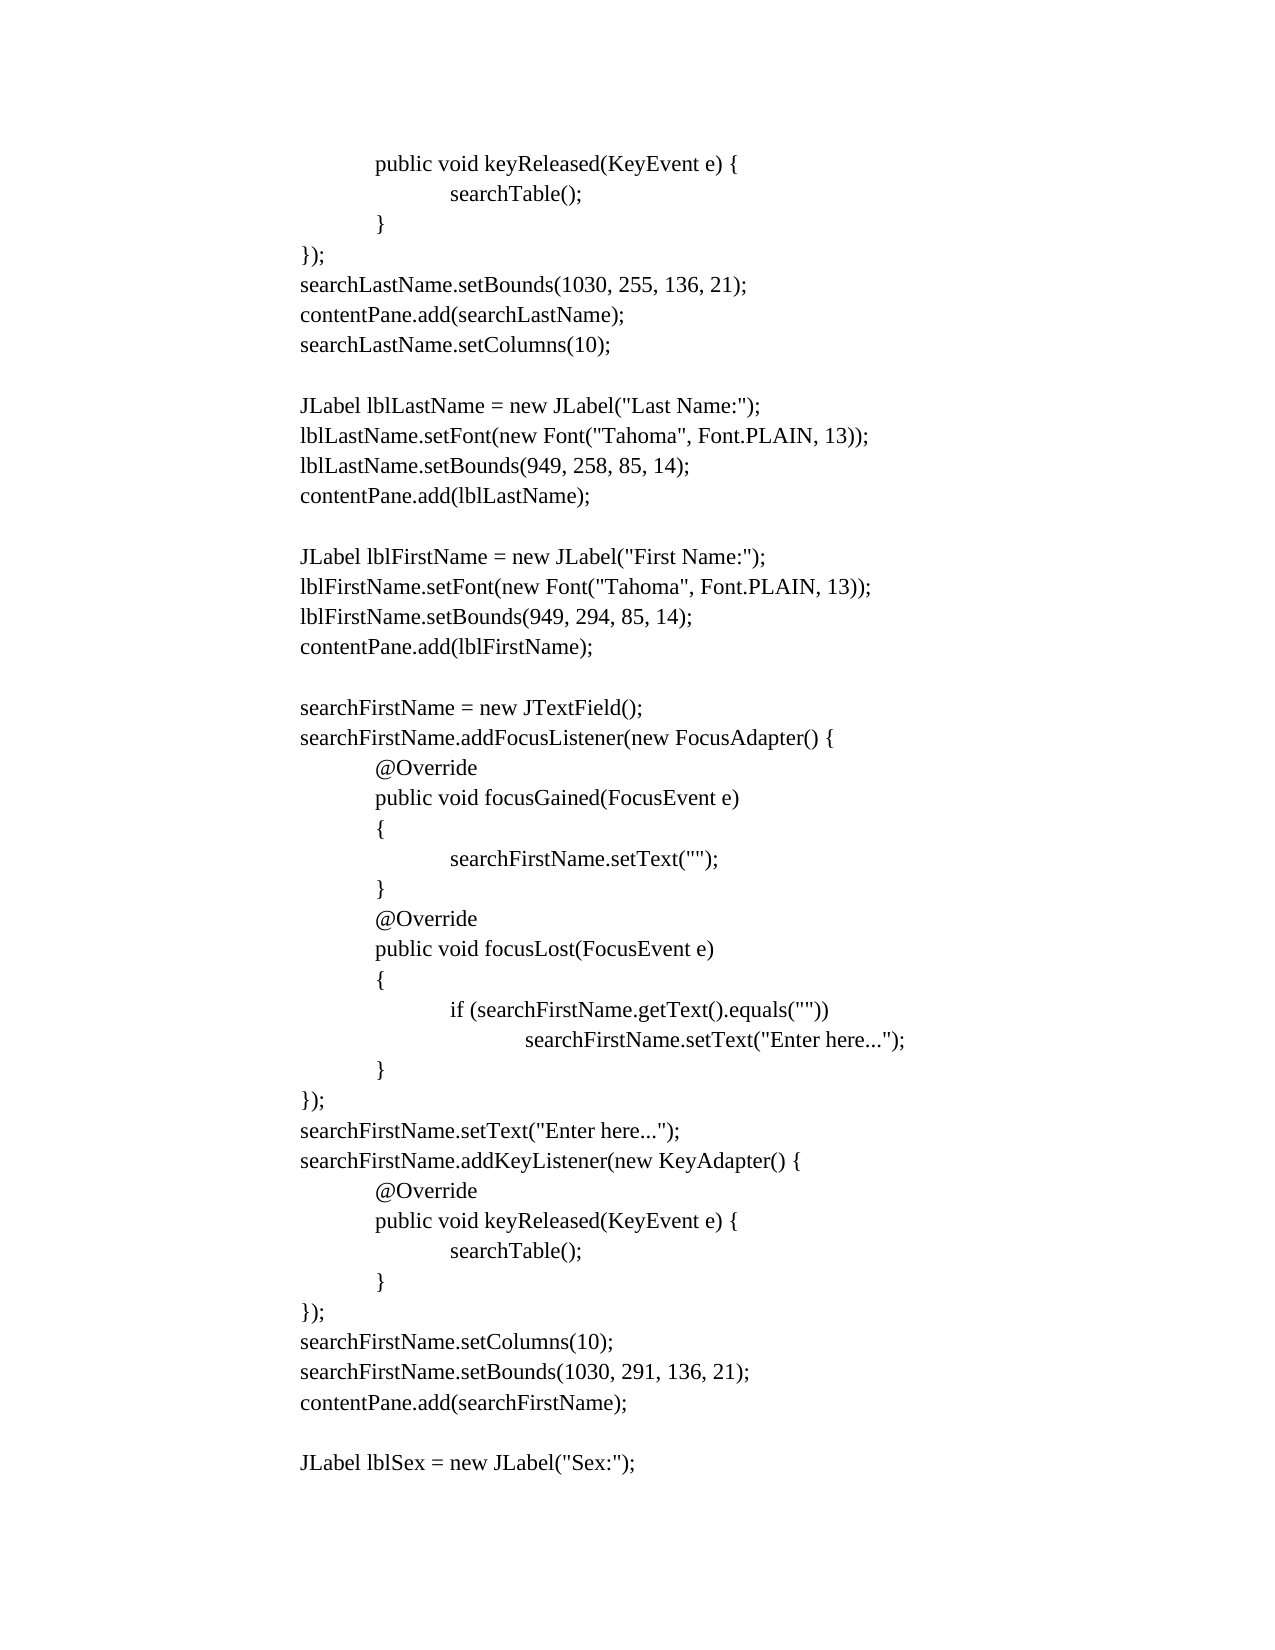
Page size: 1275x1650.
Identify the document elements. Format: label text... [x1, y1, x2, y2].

text searchFirstName.addFocusListener(new FocusAdapter() { [150, 724, 1125, 750]
text searchTable(); [150, 180, 1125, 207]
text }); [150, 1086, 1125, 1113]
text @Override [150, 1177, 1125, 1203]
text searchLastName.setBounds(1030, 255, 136, 21); [150, 271, 1125, 297]
text searchFirstName.setText("Enter here..."); [150, 1026, 1125, 1052]
text { [150, 966, 1125, 992]
text } [150, 1056, 1125, 1083]
text contentPane.add(searchFirstName); [150, 1388, 1125, 1415]
text searchLastName.setColumns(10); [150, 331, 1125, 358]
text searchFirstName.addKeyListener(new KeyAdapter() { [150, 1147, 1125, 1173]
text JLabel lblFirstName = new JLabel("First Name:"); [150, 543, 1125, 569]
text } [150, 1268, 1125, 1294]
text } [150, 210, 1125, 237]
text } [150, 875, 1125, 901]
text JLabel lblSex = new JLabel("Sex:"); [150, 1449, 1125, 1475]
text }); [150, 241, 1125, 267]
text }); [150, 1298, 1125, 1324]
text { [150, 814, 1125, 841]
text @Override [150, 754, 1125, 781]
text searchFirstName.setBounds(1030, 291, 136, 21); [150, 1358, 1125, 1385]
text searchTable(); [150, 1237, 1125, 1264]
text lblFirstName.setFont(new Font("Tahoma", Font.PLAIN, 13)); [150, 573, 1125, 599]
text searchFirstName.setText(""); [150, 845, 1125, 871]
text lblLastName.setFont(new Font("Tahoma", Font.PLAIN, 13)); [150, 422, 1125, 448]
text public void keyReleased(KeyEvent e) { [150, 150, 1125, 176]
text public void focusGained(FocusEvent e) [150, 784, 1125, 811]
text public void focusLost(FocusEvent e) [150, 935, 1125, 962]
text searchFirstName.setText("Enter here..."); [150, 1117, 1125, 1143]
text searchFirstName.setColumns(10); [150, 1328, 1125, 1354]
text contentPane.add(searchLastName); [150, 301, 1125, 327]
text public void keyReleased(KeyEvent e) { [150, 1207, 1125, 1234]
text @Override [150, 905, 1125, 932]
text lblFirstName.setBounds(949, 294, 85, 14); [150, 603, 1125, 629]
text searchFirstName = new JTextField(); [150, 694, 1125, 720]
text if (searchFirstName.getText().equals("")) [150, 996, 1125, 1022]
text JLabel lblLastName = new JLabel("Last Name:"); [150, 392, 1125, 418]
text contentPane.add(lblLastName); [150, 482, 1125, 509]
text contentPane.add(lblFirstName); [150, 633, 1125, 660]
text lblLastName.setBounds(949, 258, 85, 14); [150, 452, 1125, 478]
